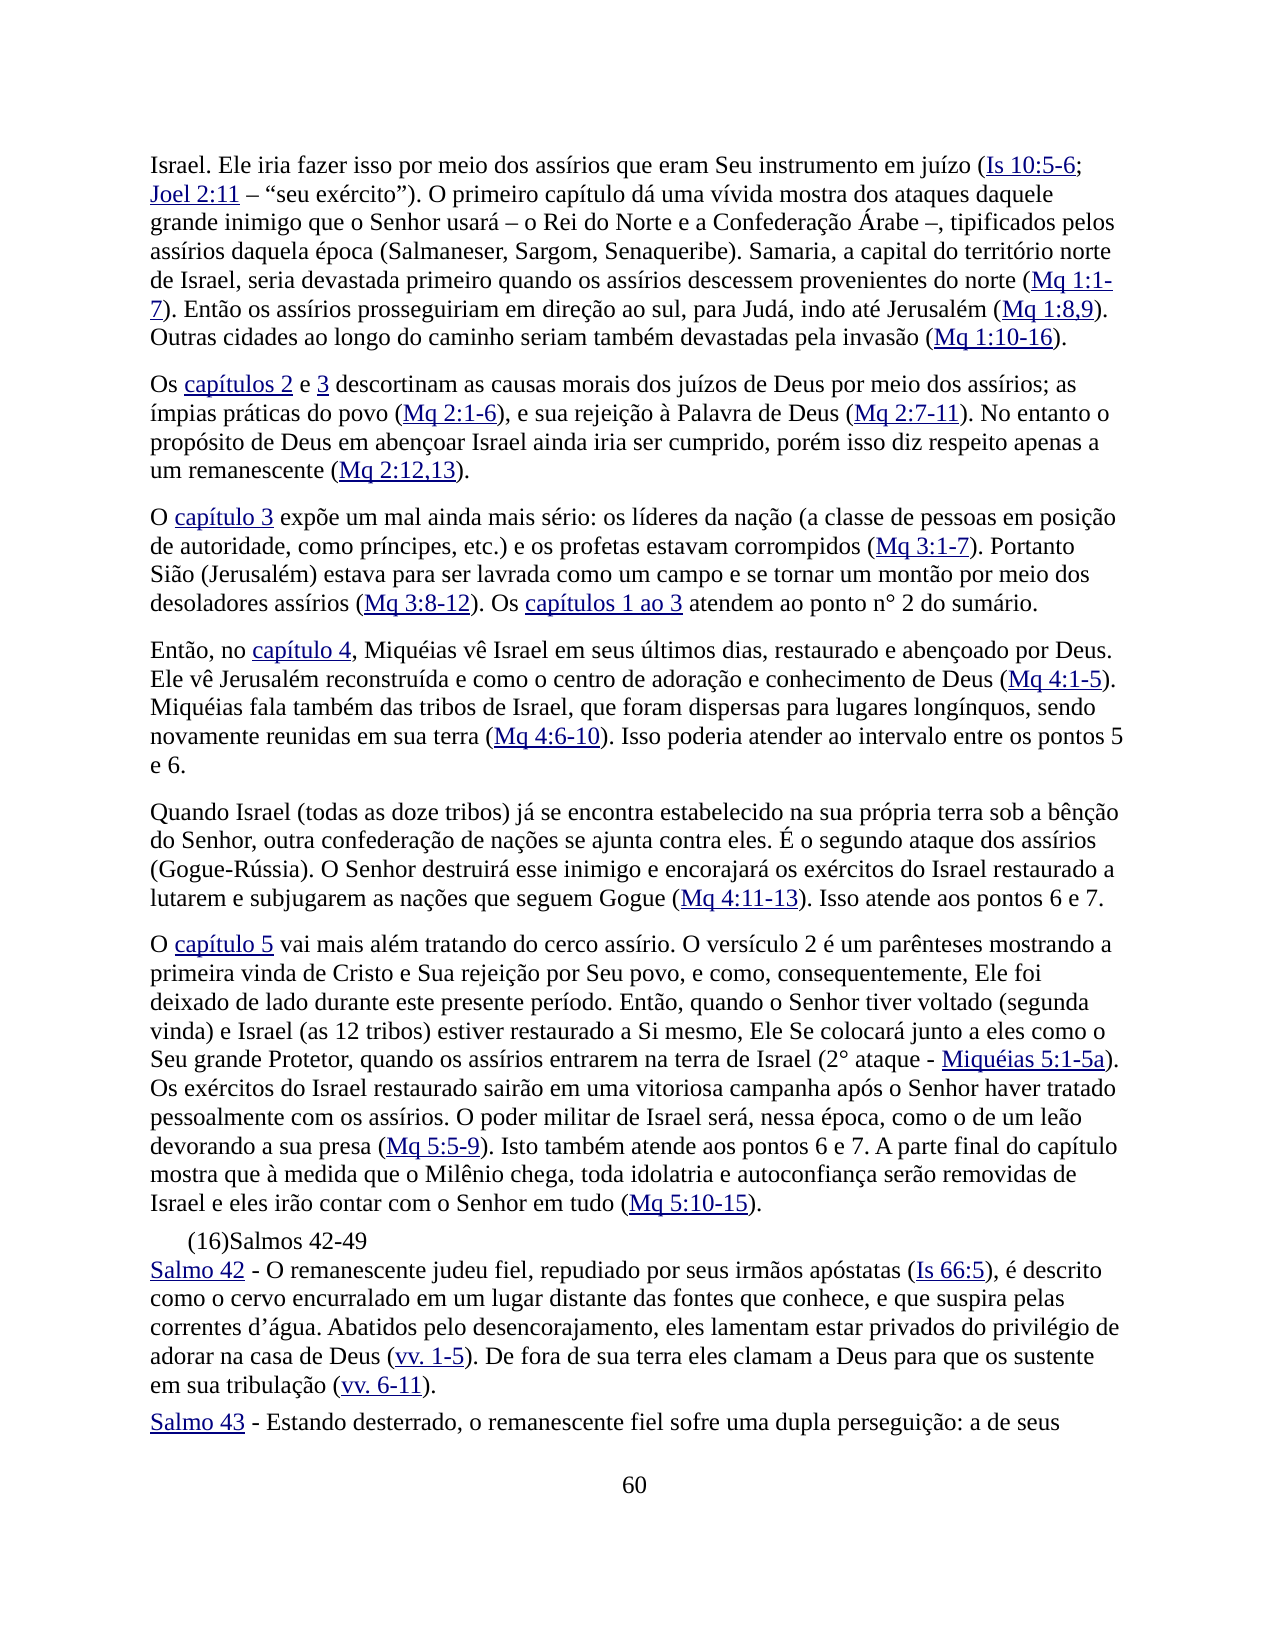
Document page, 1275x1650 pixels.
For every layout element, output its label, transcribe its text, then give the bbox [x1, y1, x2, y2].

text Salmo 43 - Estando desterrado, o remanescente fiel sofre uma dupla perseguição: a de seus [150, 1407, 1125, 1436]
text Israel. Ele iria fazer isso por meio dos assírios que eram Seu instrumento em juízo (Is 10:5-6; Joel 2:11 – “seu exército”). O primeiro capítulo dá uma vívida mostra dos ataques daquele grande inimigo que o Senhor usará – o Rei do Norte e a Confederação Árabe –, tipificados pelos assírios daquela época (Salmaneser, Sargom, Senaqueribe). Samaria, a capital do território norte de Israel, seria devastada primeiro quando os assírios descessem provenientes do norte (Mq 1:1-7). Então os assírios prosseguiriam em direção ao sul, para Judá, indo até Jerusalém (Mq 1:8,9). Outras cidades ao longo do caminho seriam também devastadas pela invasão (Mq 1:10-16). [150, 150, 1125, 351]
list Salmos 42-49 [187, 1226, 1125, 1255]
text O capítulo 3 expõe um mal ainda mais sério: os líderes da nação (a classe de pessoas em posição de autoridade, como príncipes, etc.) e os profetas estavam corrompidos (Mq 3:1-7). Portanto Sião (Jerusalém) estava para ser lavrada como um campo e se tornar um montão por meio dos desoladores assírios (Mq 3:8-12). Os capítulos 1 ao 3 atendem ao ponto n° 2 do sumário. [150, 502, 1125, 617]
text O capítulo 5 vai mais além tratando do cerco assírio. O versículo 2 é um parênteses mostrando a primeira vinda de Cristo e Sua rejeição por Seu povo, e como, consequentemente, Ele foi deixado de lado durante este presente período. Então, quando o Senhor tiver voltado (segunda vinda) e Israel (as 12 tribos) estiver restaurado a Si mesmo, Ele Se colocará junto a eles como o Seu grande Protetor, quando os assírios entrarem na terra de Israel (2° ataque - Miquéias 5:1-5a). Os exércitos do Israel restaurado sairão em uma vitoriosa campanha após o Senhor haver tratado pessoalmente com os assírios. O poder militar de Israel será, nessa época, como o de um leão devorando a sua presa (Mq 5:5-9). Isto também atende aos pontos 6 e 7. A parte final do capítulo mostra que à medida que o Milênio chega, toda idolatria e autoconfiança serão removidas de Israel e eles irão contar com o Senhor em tudo (Mq 5:10-15). [150, 929, 1125, 1217]
text Os capítulos 2 e 3 descortinam as causas morais dos juízos de Deus por meio dos assírios; as ímpias práticas do povo (Mq 2:1-6), e sua rejeição à Palavra de Deus (Mq 2:7-11). No entanto o propósito de Deus em abençoar Israel ainda iria ser cumprido, porém isso diz respeito apenas a um remanescente (Mq 2:12,13). [150, 369, 1125, 484]
text Quando Israel (todas as doze tribos) já se encontra estabelecido na sua própria terra sob a bênção do Senhor, outra confederação de nações se ajunta contra eles. É o segundo ataque dos assírios (Gogue-Rússia). O Senhor destruirá esse inimigo e encorajará os exércitos do Israel restaurado a lutarem e subjugarem as nações que seguem Gogue (Mq 4:11-13). Isso atende aos pontos 6 e 7. [150, 797, 1125, 912]
text Salmo 42 - O remanescente judeu fiel, repudiado por seus irmãos apóstatas (Is 66:5), é descrito como o cervo encurralado em um lugar distante das fontes que conhece, e que suspira pelas correntes d’água. Abatidos pelo desencorajamento, eles lamentam estar privados do privilégio de adorar na casa de Deus (vv. 1-5). De fora de sua terra eles clamam a Deus para que os sustente em sua tribulação (vv. 6-11). [150, 1255, 1125, 1398]
text Então, no capítulo 4, Miquéias vê Israel em seus últimos dias, restaurado e abençoado por Deus. Ele vê Jerusalém reconstruída e como o centro de adoração e conhecimento de Deus (Mq 4:1-5). Miquéias fala também das tribos de Israel, que foram dispersas para lugares longínquos, sendo novamente reunidas em sua terra (Mq 4:6-10). Isso poderia atender ao intervalo entre os pontos 5 e 6. [150, 635, 1125, 779]
